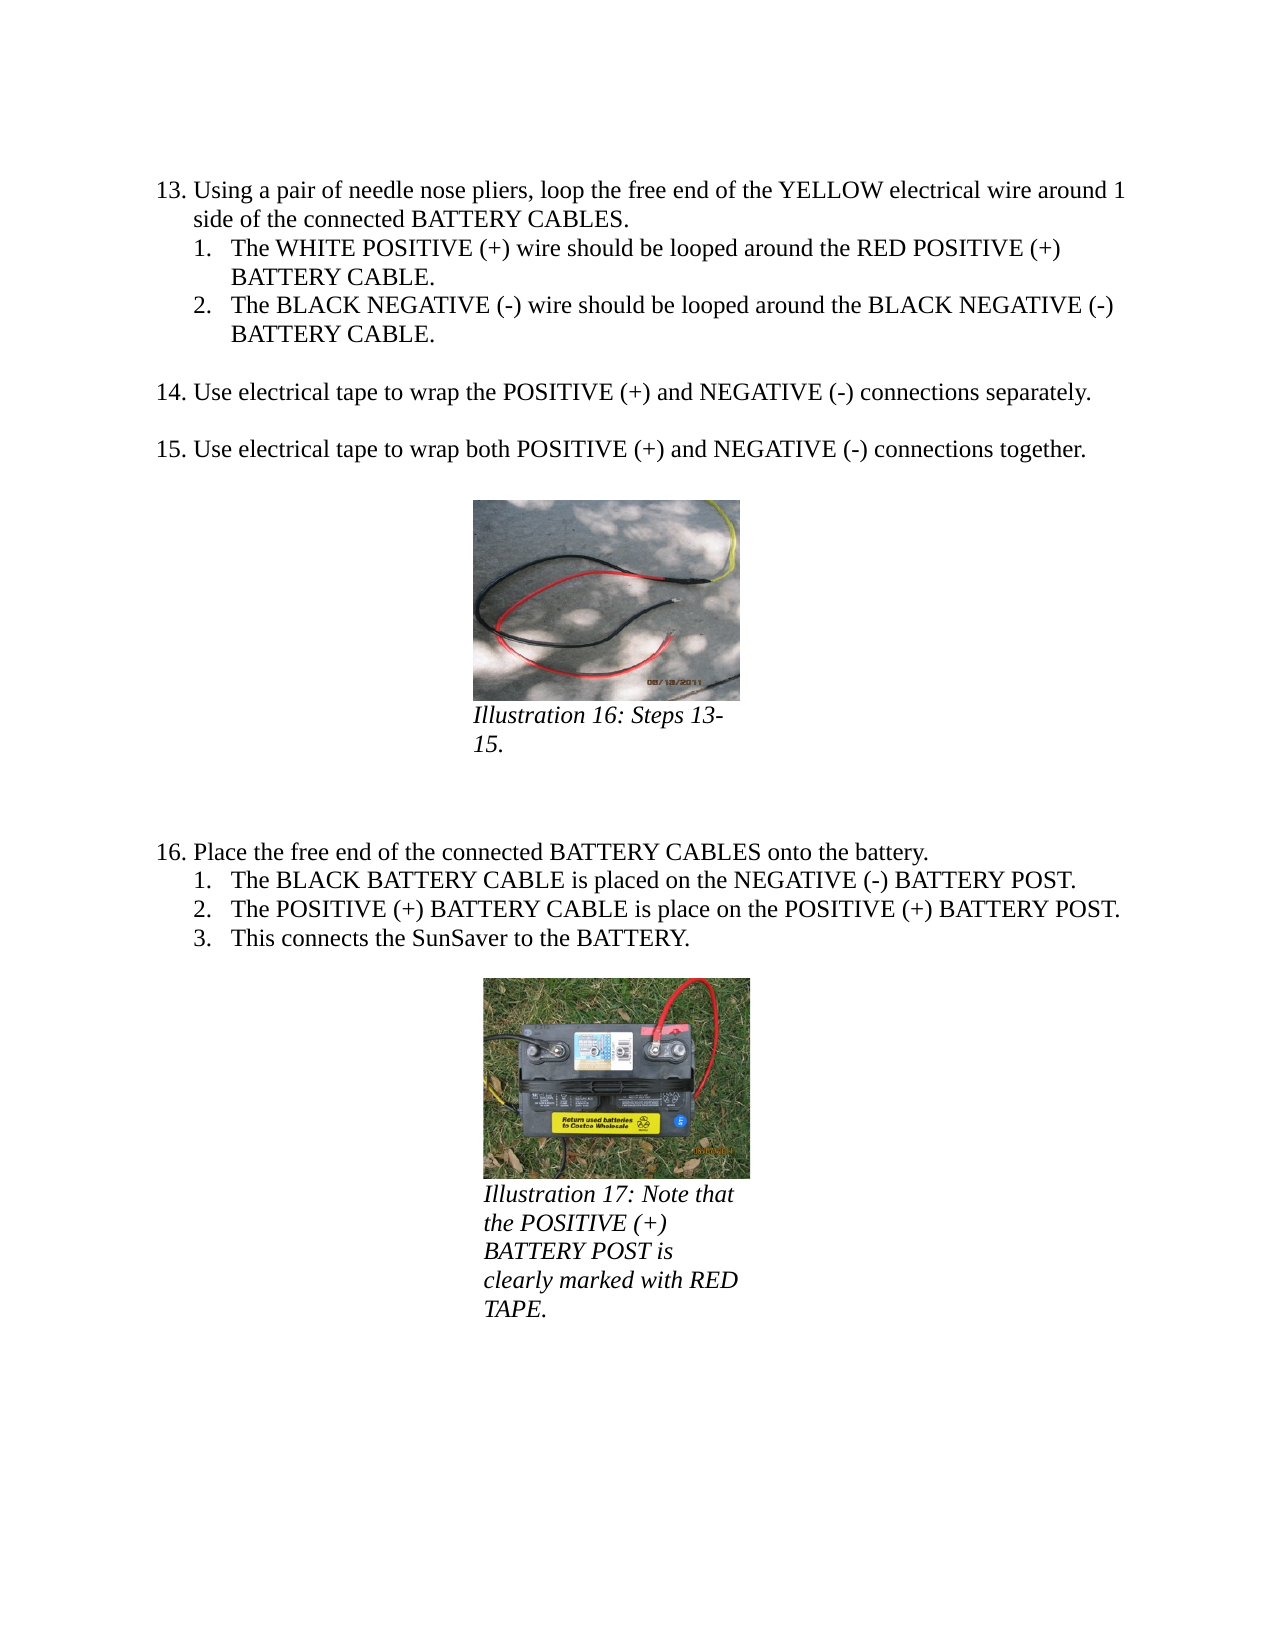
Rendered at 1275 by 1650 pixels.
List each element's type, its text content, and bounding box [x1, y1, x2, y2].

list The WHITE POSITIVE (+) wire should be looped around the RED POSITIVE (+) BATTERY CABLE. [193, 233, 1157, 291]
list Use electrical tape to wrap both POSITIVE (+) and NEGATIVE (-) connections together. [156, 434, 1157, 463]
picture [483, 978, 750, 1179]
list Use electrical tape to wrap the POSITIVE (+) and NEGATIVE (-) connections separately. [156, 377, 1157, 406]
list Illustration 17: Note that the POSITIVE (+) BATTERY POST is clearly marked with RED TAPE. [483, 1179, 750, 1323]
picture [473, 500, 740, 701]
list Using a pair of needle nose pliers, loop the free end of the YELLOW electrical wire around 1 side of the connected BATTERY CABLES. [156, 176, 1157, 233]
list Illustration 16: Steps 13-15. [473, 701, 740, 758]
list This connects the SunSaver to the BATTERY. [193, 923, 1157, 952]
list The POSITIVE (+) BATTERY CABLE is place on the POSITIVE (+) BATTERY POST. [193, 894, 1157, 923]
list The BLACK NEGATIVE (-) wire should be looped around the BLACK NEGATIVE (-) BATTERY CABLE. [193, 291, 1157, 348]
list The BLACK BATTERY CABLE is placed on the NEGATIVE (-) BATTERY POST. [193, 866, 1157, 894]
list Place the free end of the connected BATTERY CABLES onto the battery. [156, 837, 1157, 866]
